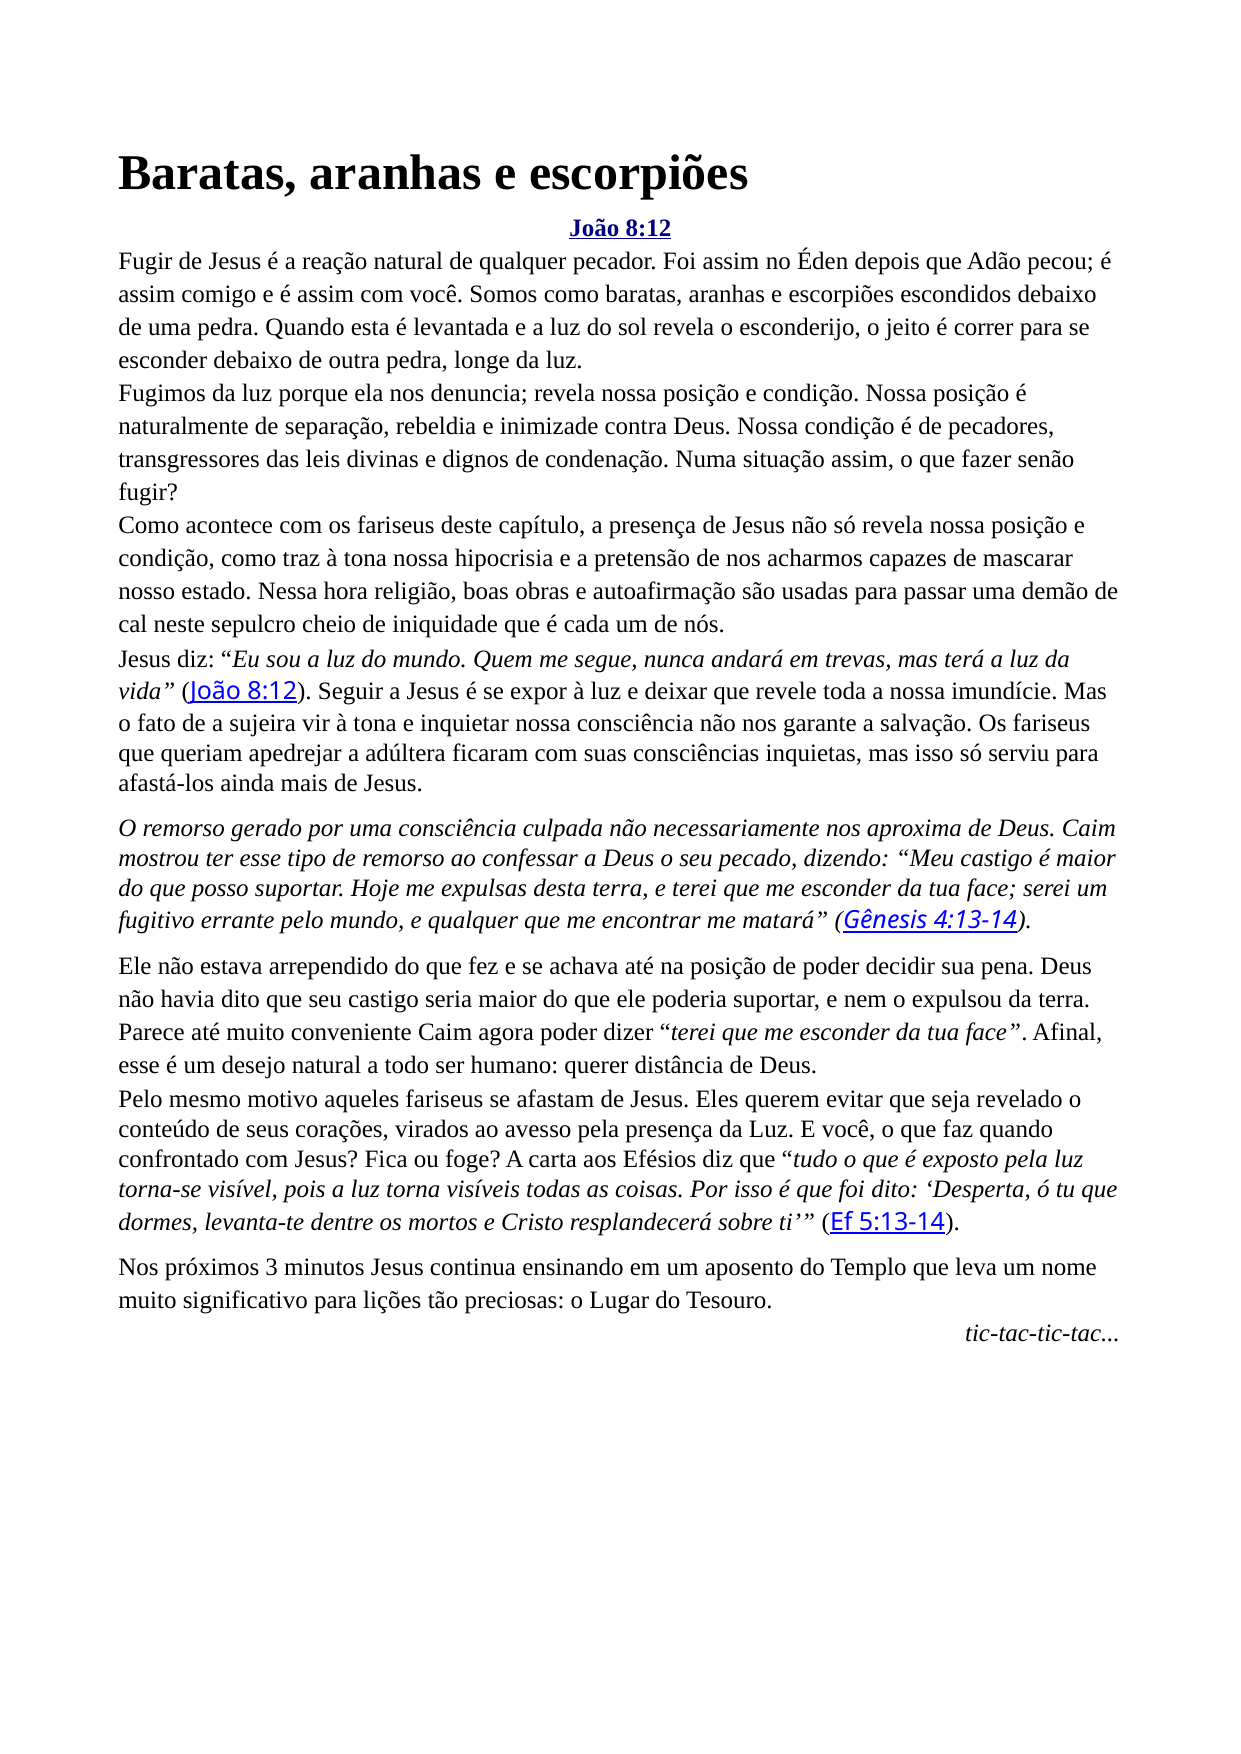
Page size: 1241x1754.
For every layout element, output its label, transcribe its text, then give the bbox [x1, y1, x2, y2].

text Jesus diz: “Eu sou a luz do mundo. Quem me segue, nunca andará em trevas, mas terá a luz da vida” (João 8:12). Seguir a Jesus é se expor à luz e deixar que revele toda a nossa imundície. Mas o fato de a sujeira vir à tona e inquietar nossa consciência não nos garante a salvação. Os fariseus que queriam apedrejar a adúltera ficaram com suas consciências inquietas, mas isso só serviu para afastá-los ainda mais de Jesus. [118, 642, 1122, 797]
text Nos próximos 3 minutos Jesus continua ensinando em um aposento do Templo que leva um nome muito significativo para lições tão preciosas: o Lugar do Tesouro. [118, 1252, 1122, 1314]
subtitle Baratas, aranhas e escorpiões [118, 143, 1122, 201]
text Fugir de Jesus é a reação natural de qualquer pecador. Foi assim no Éden depois que Adão pecou; é assim comigo e é assim com você. Somos como baratas, aranhas e escorpiões escondidos debaixo de uma pedra. Quando esta é levantada e a luz do sol revela o esconderijo, o jeito é correr para se esconder debaixo de outra pedra, longe da luz. [118, 246, 1122, 374]
text Ele não estava arrependido do que fez e se achava até na posição de poder decidir sua pena. Deus não havia dito que seu castigo seria maior do que ele poderia suportar, e nem o expulsou da terra. Parece até muito conveniente Caim agora poder dizer “terei que me esconder da tua face”. Afinal, esse é um desejo natural a todo ser humano: querer distância de Deus. [118, 951, 1122, 1079]
text Como acontece com os fariseus deste capítulo, a presença de Jesus não só revela nossa posição e condição, como traz à tona nossa hipocrisia e a pretensão de nos acharmos capazes de mascarar nosso estado. Nessa hora religião, boas obras e autoafirmação são usadas para passar uma demão de cal neste sepulcro cheio de iniquidade que é cada um de nós. [118, 510, 1122, 638]
text O remorso gerado por uma consciência culpada não necessariamente nos aproxima de Deus. Caim mostrou ter esse tipo de remorso ao confessar a Deus o seu pecado, dizendo: “Meu castigo é maior do que posso suportar. Hoje me expulsas desta terra, e terei que me esconder da tua face; serei um fugitivo errante pelo mundo, e qualquer que me encontrar me matará” (Gênesis 4:13-14). [118, 812, 1122, 936]
text Pelo mesmo motivo aqueles fariseus se afastam de Jesus. Eles querem evitar que seja revelado o conteúdo de seus corações, virados ao avesso pela presença da Luz. E você, o que faz quando confrontado com Jesus? Fica ou foge? A carta aos Efésios diz que “tudo o que é exposto pela luz torna-se visível, pois a luz torna visíveis todas as coisas. Por isso é que foi dito: ‘Desperta, ó tu que dormes, levanta-te dentre os mortos e Cristo resplandecerá sobre ti’” (Ef 5:13-14). [118, 1083, 1122, 1237]
text tic-tac-tic-tac... [118, 1318, 1122, 1347]
text Fugimos da luz porque ela nos denuncia; revela nossa posição e condição. Nossa posição é naturalmente de separação, rebeldia e inimizade contra Deus. Nossa condição é de pecadores, transgressores das leis divinas e dignos de condenação. Numa situação assim, o que fazer senão fugir? [118, 378, 1122, 506]
text João 8:12 [118, 213, 1122, 242]
